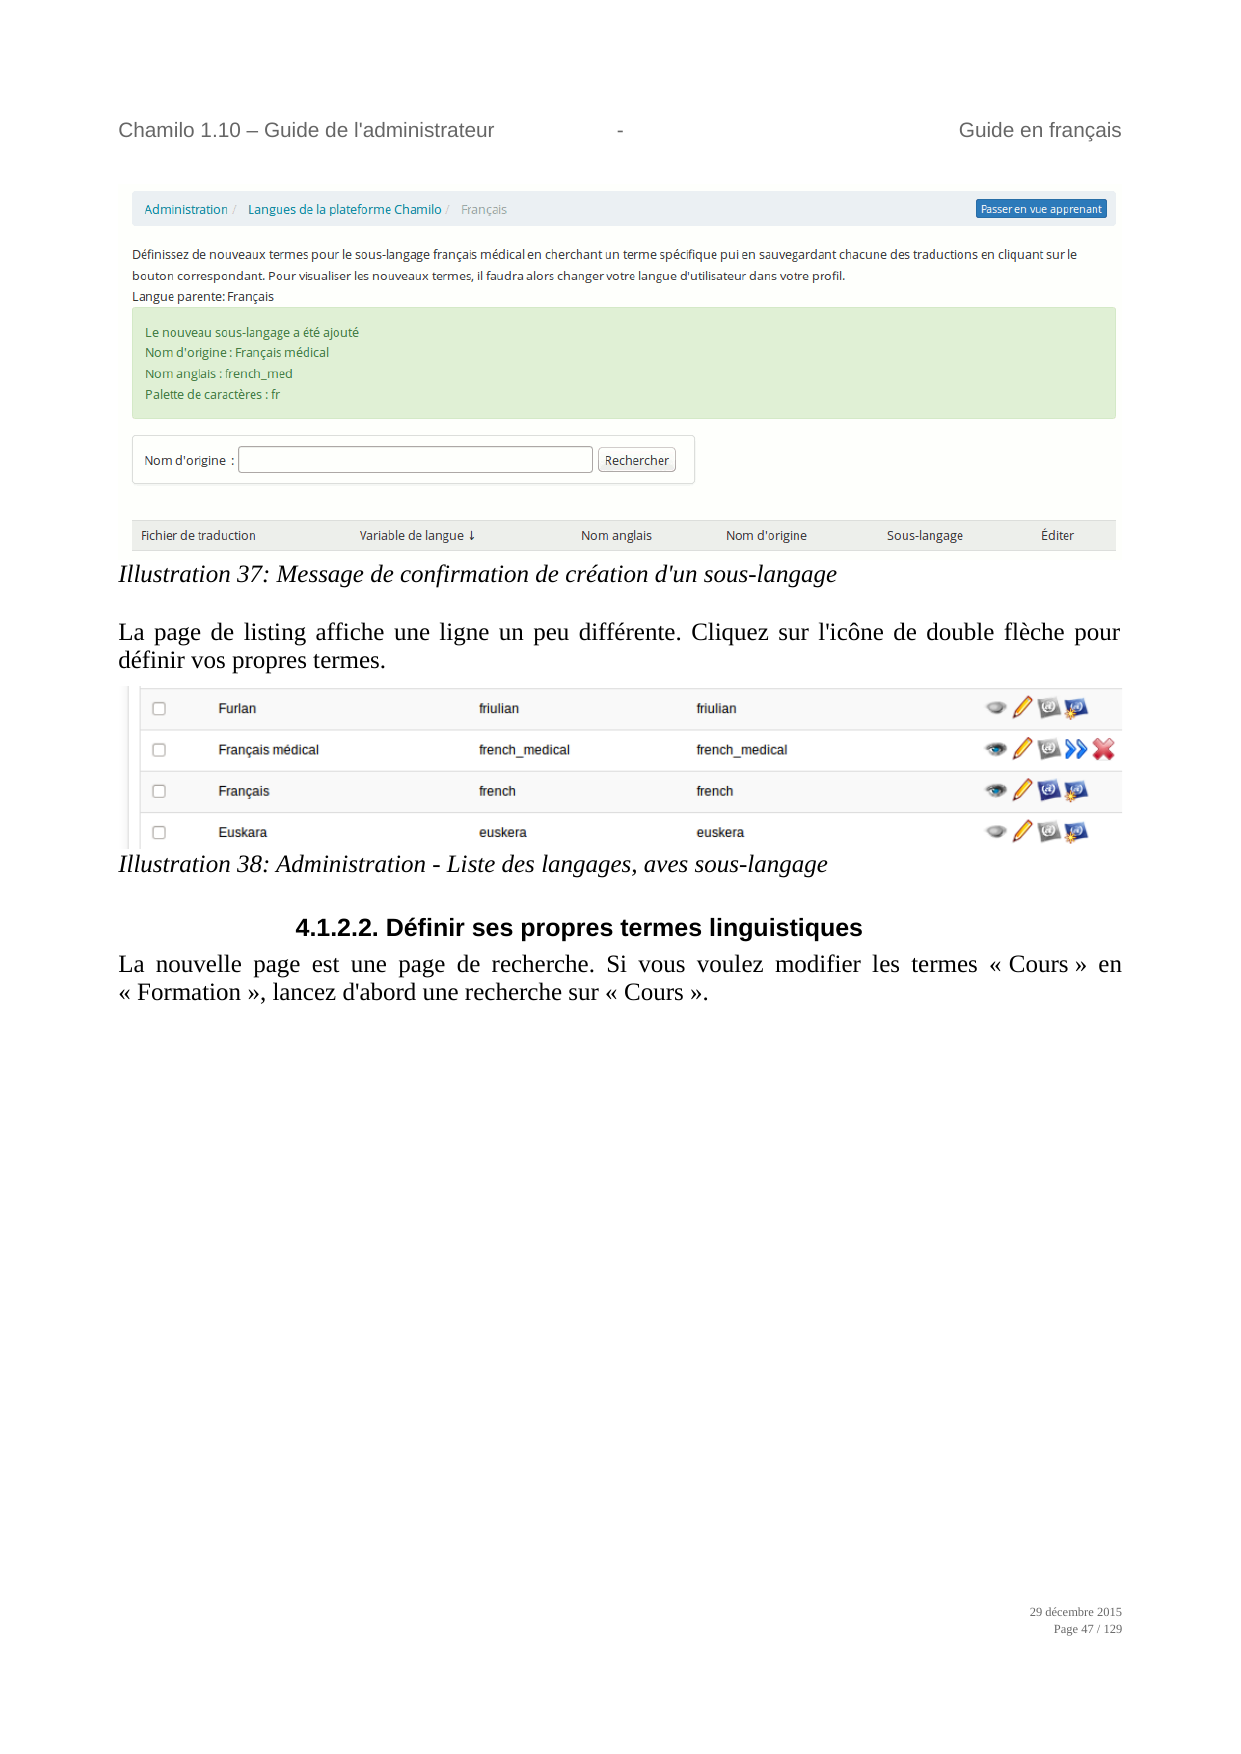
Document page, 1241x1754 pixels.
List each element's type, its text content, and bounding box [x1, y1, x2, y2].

subtitle Définir ses propres termes linguistiques [295, 913, 1122, 942]
text La nouvelle page est une page de recherche. Si vous voulez modifier les termes « Cours » en « Formation », lancez d'abord une recherche sur « Cours ». [118, 949, 1122, 1006]
text Illustration 38: Administration - Liste des langages, aves sous-langage [118, 849, 1122, 878]
picture [118, 686, 1123, 849]
text Illustration 37: Message de confirmation de création d'un sous-langage [118, 560, 1122, 588]
picture [118, 184, 1122, 560]
text La page de listing affiche une ligne un peu différente. Cliquez sur l'icône de double flèche pour définir vos propres termes. [118, 617, 1122, 674]
